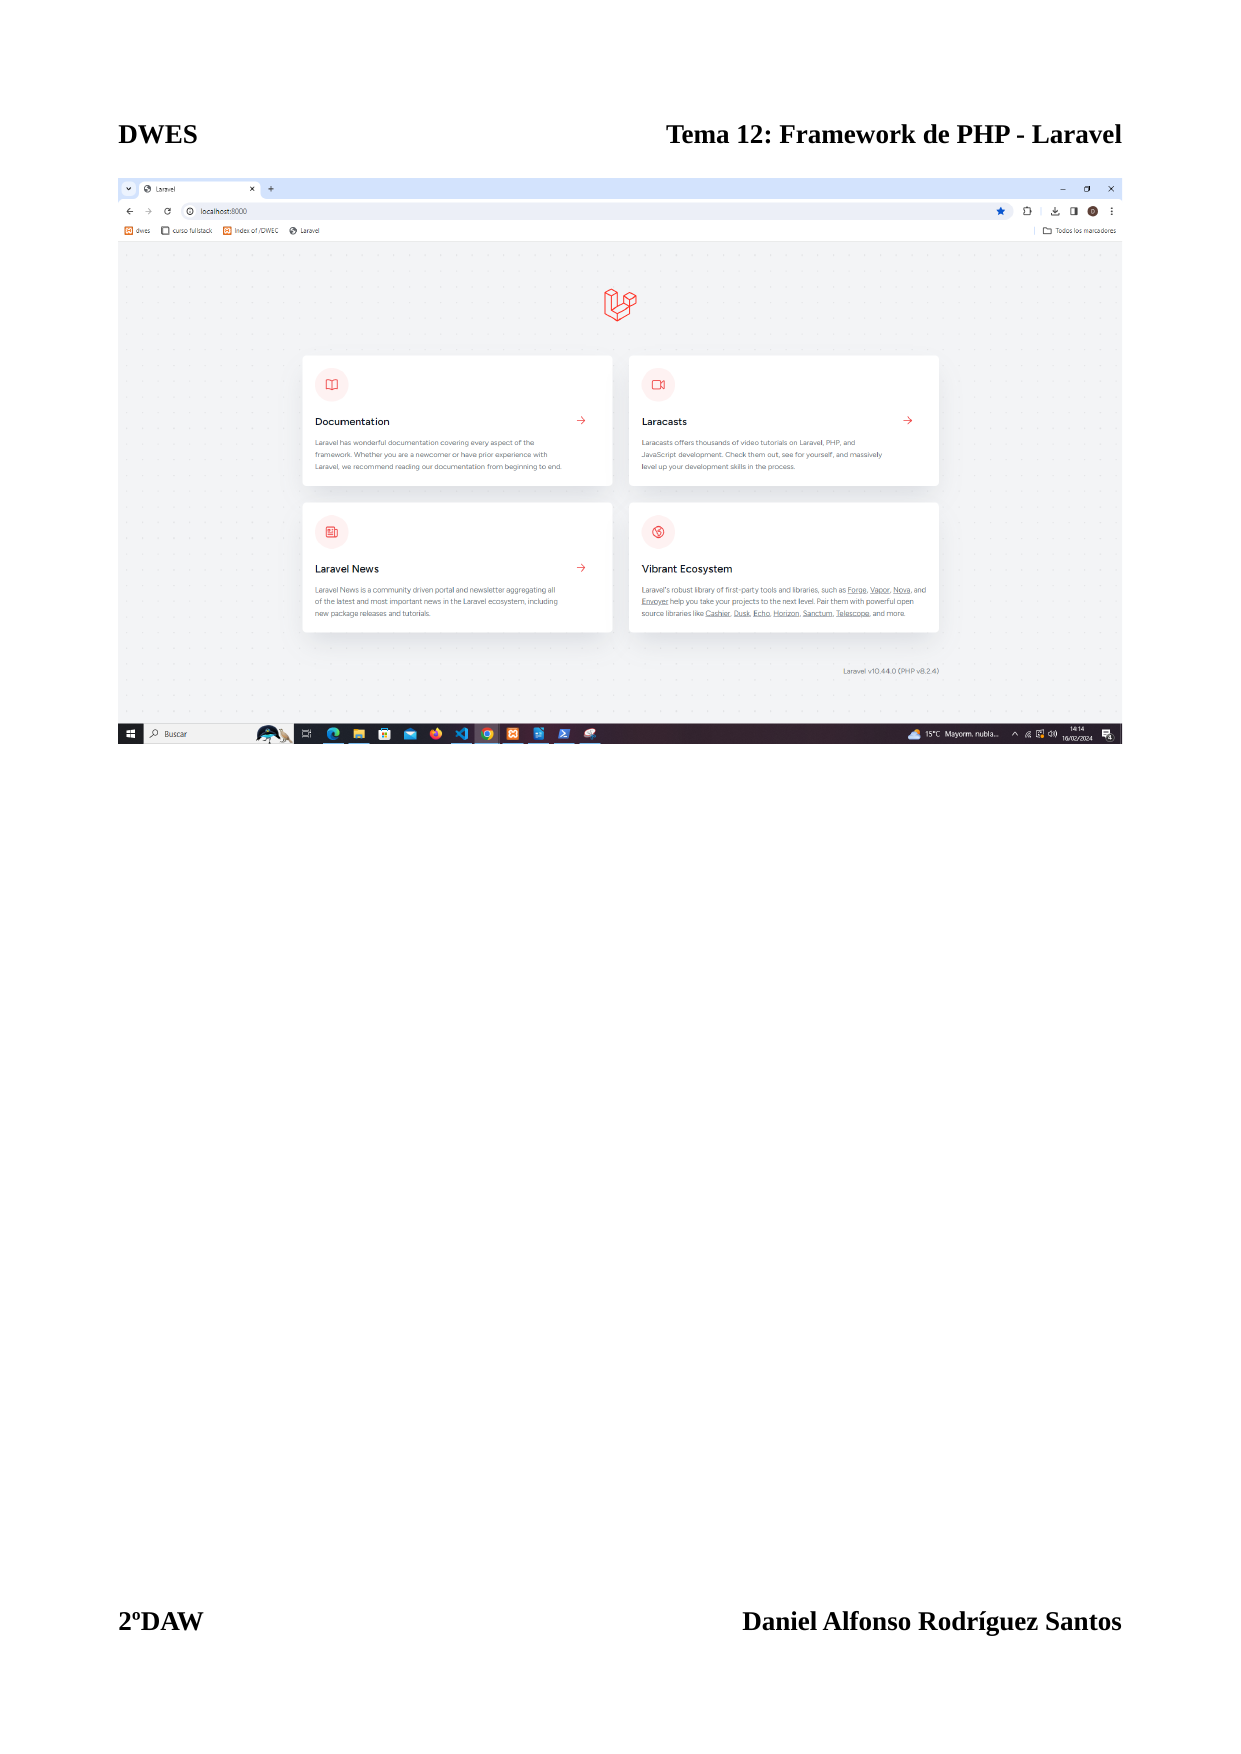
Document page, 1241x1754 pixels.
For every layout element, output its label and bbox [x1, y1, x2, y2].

picture [118, 178, 1123, 744]
